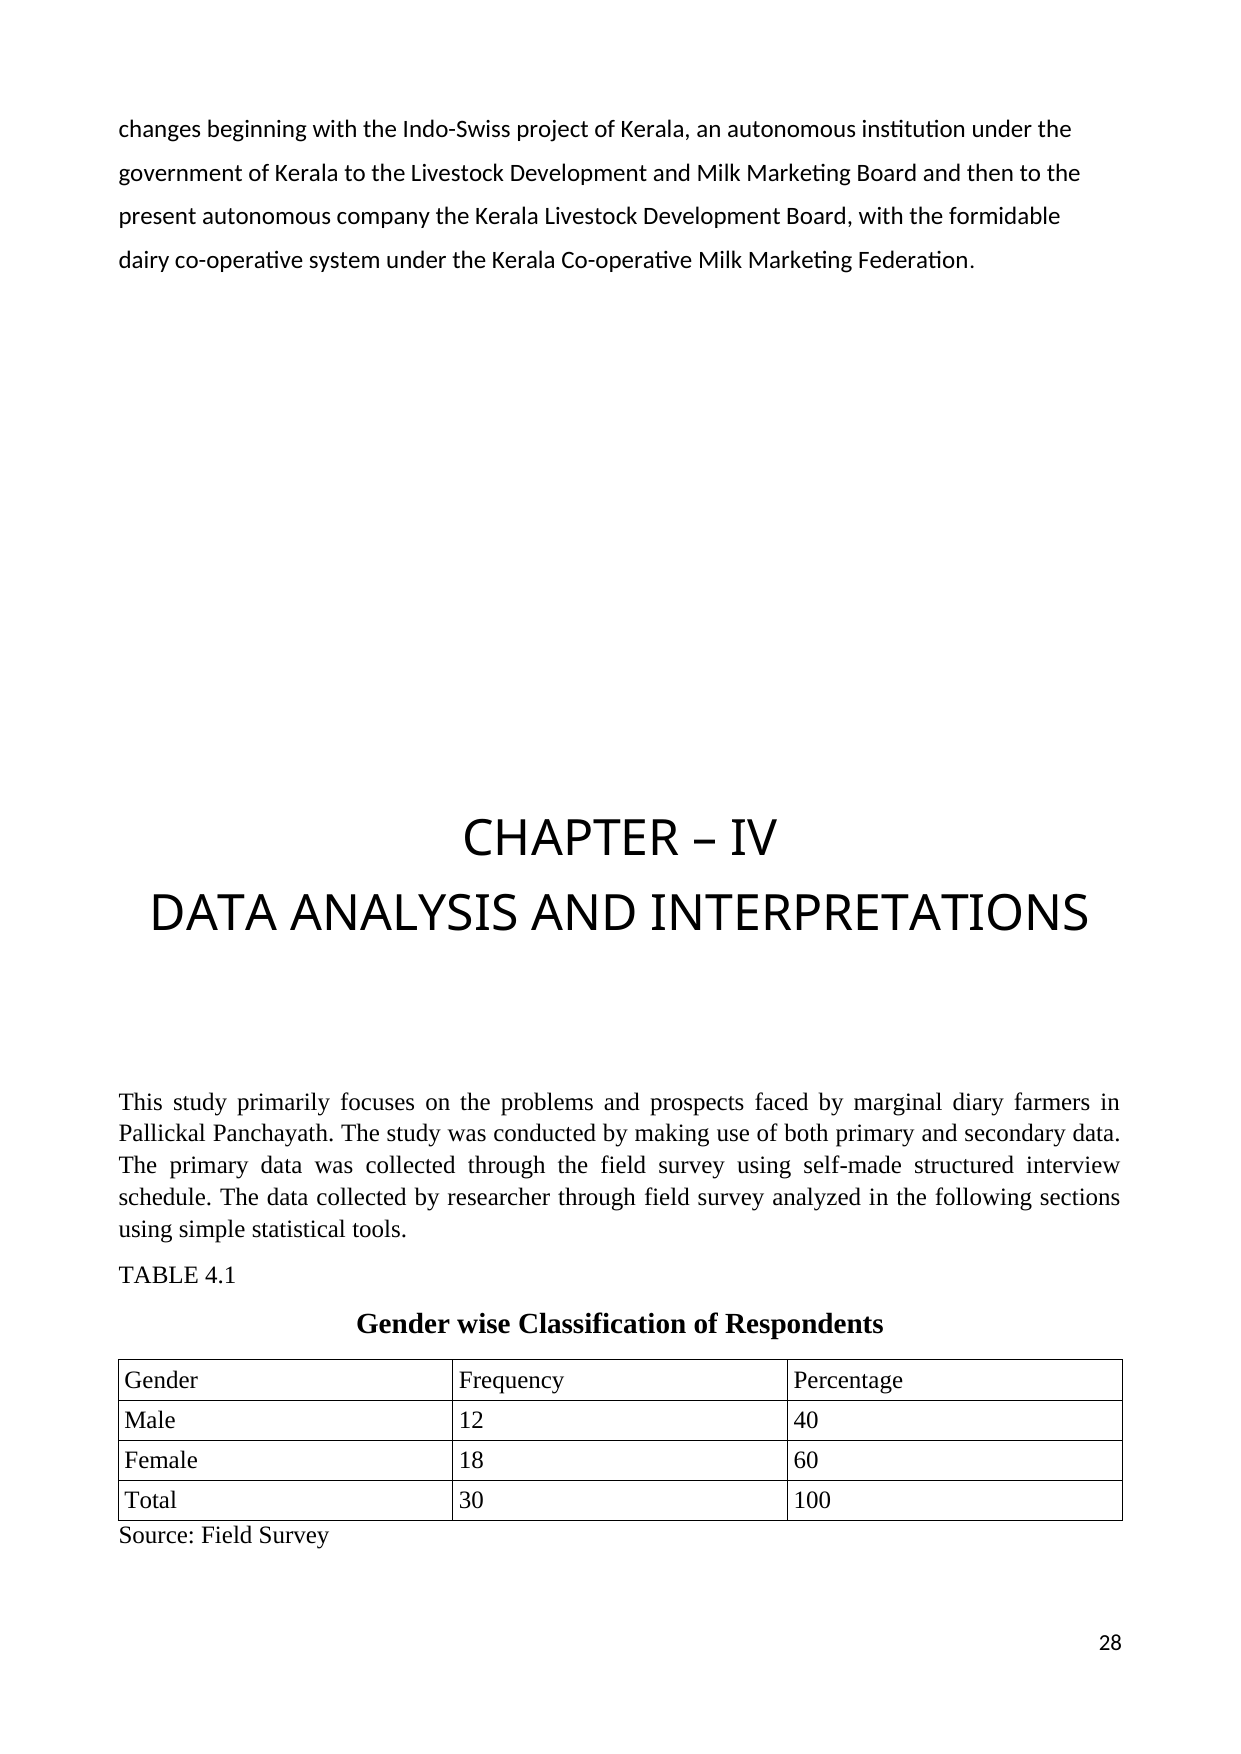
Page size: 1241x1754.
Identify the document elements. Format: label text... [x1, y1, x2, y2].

table_cell Female [119, 1441, 452, 1480]
table_cell 60 [788, 1441, 1122, 1480]
table_cell Total [119, 1481, 452, 1520]
table_cell 18 [453, 1441, 787, 1480]
text changes beginning with the Indo-Swiss project of Kerala, an autonomous institution under the [118, 119, 1122, 144]
text TABLE 4.1 [118, 1261, 1122, 1289]
table_header Gender [119, 1360, 452, 1399]
text This study primarily focuses on the problems and prospects faced by marginal diary farmers in Pallickal Panchayath. The study was conducted by making use of both primary and secondary data. The primary data was collected through the field survey using self-made structured interview schedule. The data collected by researcher through field survey analyzed in the following sections using simple statistical tools. [118, 1088, 1122, 1243]
table_cell 12 [453, 1401, 787, 1440]
text present autonomous company the Kerala Livestock Development Board, with the formidable [118, 206, 1122, 231]
table_cell 40 [788, 1401, 1122, 1440]
table_cell Male [119, 1401, 452, 1440]
table_header Frequency [453, 1360, 787, 1399]
text Gender wise Classification of Respondents [118, 1308, 1122, 1340]
text government of Kerala to the Livestock Development and Milk Marketing Board and then to the [118, 162, 1122, 187]
subtitle CHAPTER – IV [118, 802, 1122, 870]
table_cell 30 [453, 1481, 787, 1520]
table_header Percentage [788, 1360, 1122, 1399]
table_cell 100 [788, 1481, 1122, 1520]
text Source: Field Survey [118, 1521, 1122, 1549]
subtitle DATA ANALYSIS AND INTERPRETATIONS [118, 877, 1122, 945]
text dairy co-operative system under the Kerala Co-operative Milk Marketing Federation. [118, 249, 1122, 274]
